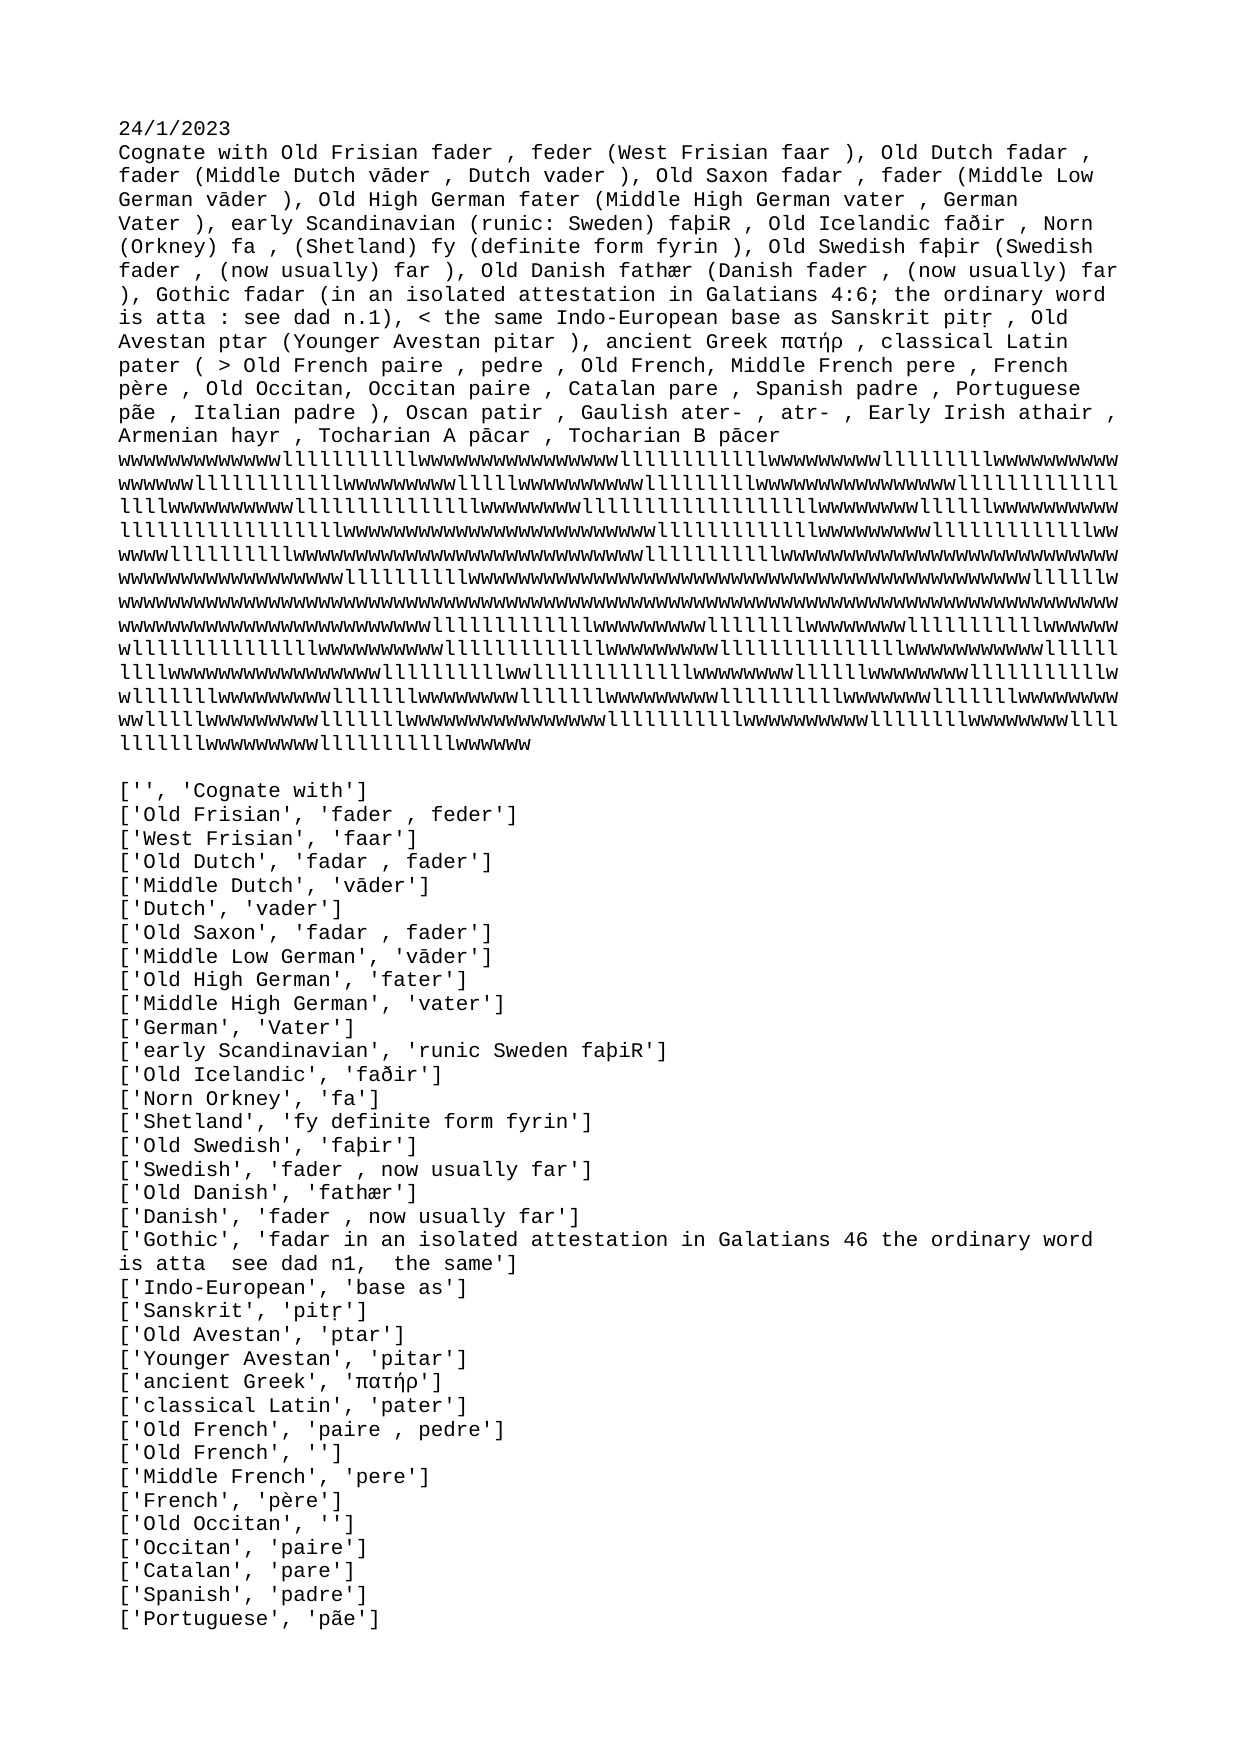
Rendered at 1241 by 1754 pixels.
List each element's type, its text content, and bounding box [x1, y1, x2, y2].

text ['classical Latin', 'pater'] [118, 1395, 1122, 1419]
text ['Dutch', 'vader'] [118, 898, 1122, 922]
text ['Old French', 'paire , pedre'] [118, 1419, 1122, 1442]
text ['Gothic', 'fadar in an isolated attestation in Galatians 46 the ordinary word is atta see dad n1, the same'] [118, 1229, 1122, 1277]
text ['Portuguese', 'pãe'] [118, 1608, 1122, 1631]
text ['', 'Cognate with'] [118, 780, 1122, 804]
text ['Indo-European', 'base as'] [118, 1277, 1122, 1300]
text ['Middle Dutch', 'vāder'] [118, 875, 1122, 898]
text ['Catalan', 'pare'] [118, 1561, 1122, 1584]
text ['French', 'père'] [118, 1489, 1122, 1513]
text ['Danish', 'fader , now usually far'] [118, 1206, 1122, 1229]
text ['Old Dutch', 'fadar , fader'] [118, 851, 1122, 875]
text ['Swedish', 'fader , now usually far'] [118, 1158, 1122, 1182]
text ['Middle French', 'pere'] [118, 1466, 1122, 1489]
text ['Middle Low German', 'vāder'] [118, 946, 1122, 969]
text ['Old Danish', 'fathær'] [118, 1182, 1122, 1206]
text ['Occitan', 'paire'] [118, 1537, 1122, 1561]
text ['ancient Greek', 'πατήρ'] [118, 1371, 1122, 1395]
text 24/1/2023 [118, 118, 1122, 142]
text ['Spanish', 'padre'] [118, 1584, 1122, 1608]
text ['Norn Orkney', 'fa'] [118, 1088, 1122, 1111]
text ['Old Avestan', 'ptar'] [118, 1324, 1122, 1348]
text ['early Scandinavian', 'runic Sweden faþiR'] [118, 1040, 1122, 1064]
text ['West Frisian', 'faar'] [118, 827, 1122, 851]
text ['Middle High German', 'vater'] [118, 993, 1122, 1017]
text ['Old Icelandic', 'faðir'] [118, 1064, 1122, 1088]
text ['Old Occitan', ''] [118, 1513, 1122, 1537]
text ['Old French', ''] [118, 1442, 1122, 1466]
text ['Younger Avestan', 'pitar'] [118, 1348, 1122, 1371]
text ['German', 'Vater'] [118, 1017, 1122, 1040]
text wwwwwwwwwwwwwlllllllllllwwwwwwwwwwwwwwwwllllllllllllwwwwwwwwwlllllllllwwwwwwwwwwwwwwwwllllllllllllwwwwwwwwwlllllwwwwwwwwwwlllllllllwwwwwwwwwwwwwwwwlllllllllllllllllwwwwwwwwwwlllllllllllllllwwwwwwwwlllllllllllllllllllwwwwwwwwllllllwwwwwwwwwwllllllllllllllllllwwwwwwwwwwwwwwwwwwwwwwwwwlllllllllllllwwwwwwwwwlllllllllllllwwwwwwllllllllllwwwwwwwwwwwwwwwwwwwwwwwwwwwwlllllllllllwwwwwwwwwwwwwwwwwwwwwwwwwwwwwwwwwwwwwwwwwwwwwllllllllllwwwwwwwwwwwwwwwwwwwwwwwwwwwwwwwwwwwwwwwwwwwwwllllllwwwwwwwwwwwwwwwwwwwwwwwwwwwwwwwwwwwwwwwwwwwwwwwwwwwwwwwwwwwwwwwwwwwwwwwwwwwwwwwwwwwwwwwwwwwwwwwwwwwwwwwwwwlllllllllllllwwwwwwwwwllllllllwwwwwwwwlllllllllllwwwwwwwlllllllllllllllwwwwwwwwwwlllllllllllllwwwwwwwwwlllllllllllllllwwwwwwwwwwwllllllllllwwwwwwwwwwwwwwwwwllllllllllwwlllllllllllllwwwwwwwwllllllwwwwwwwwlllllllllllwwlllllllwwwwwwwwwlllllllwwwwwwwwlllllllwwwwwwwwwllllllllllwwwwwwwlllllllwwwwwwwwwwlllllwwwwwwwwwlllllllwwwwwwwwwwwwwwwwlllllllllllwwwwwwwwwwllllllllwwwwwwwwlllllllllllwwwwwwwwwlllllllllllwwwwww [118, 449, 1122, 757]
text ['Old Frisian', 'fader , feder'] [118, 804, 1122, 827]
text Cognate with Old Frisian fader , feder (West Frisian faar ), Old Dutch fadar , fader (Middle Dutch vāder , Dutch vader ), Old Saxon fadar , fader (Middle Low German vāder ), Old High German fater (Middle High German vater , German Vater ), early Scandinavian (runic: Sweden) faþiR , Old Icelandic faðir , Norn (Orkney) fa , (Shetland) fy (definite form fyrin ), Old Swedish faþir (Swedish fader , (now usually) far ), Old Danish fathær (Danish fader , (now usually) far ), Gothic fadar (in an isolated attestation in Galatians 4:6; the ordinary word is atta : see dad n.1), < the same Indo-European base as Sanskrit pitṛ , Old Avestan ptar (Younger Avestan pitar ), ancient Greek πατήρ , classical Latin pater ( > Old French paire , pedre , Old French, Middle French pere , French père , Old Occitan, Occitan paire , Catalan pare , Spanish padre , Portuguese pãe , Italian padre ), Oscan patir , Gaulish ater- , atr- , Early Irish athair , Armenian hayr , Tocharian A pācar , Tocharian B pācer [118, 142, 1122, 449]
text ['Shetland', 'fy definite form fyrin'] [118, 1111, 1122, 1135]
text ['Old High German', 'fater'] [118, 969, 1122, 993]
text ['Old Swedish', 'faþir'] [118, 1135, 1122, 1158]
text ['Old Saxon', 'fadar , fader'] [118, 922, 1122, 946]
text ['Sanskrit', 'pitṛ'] [118, 1300, 1122, 1324]
